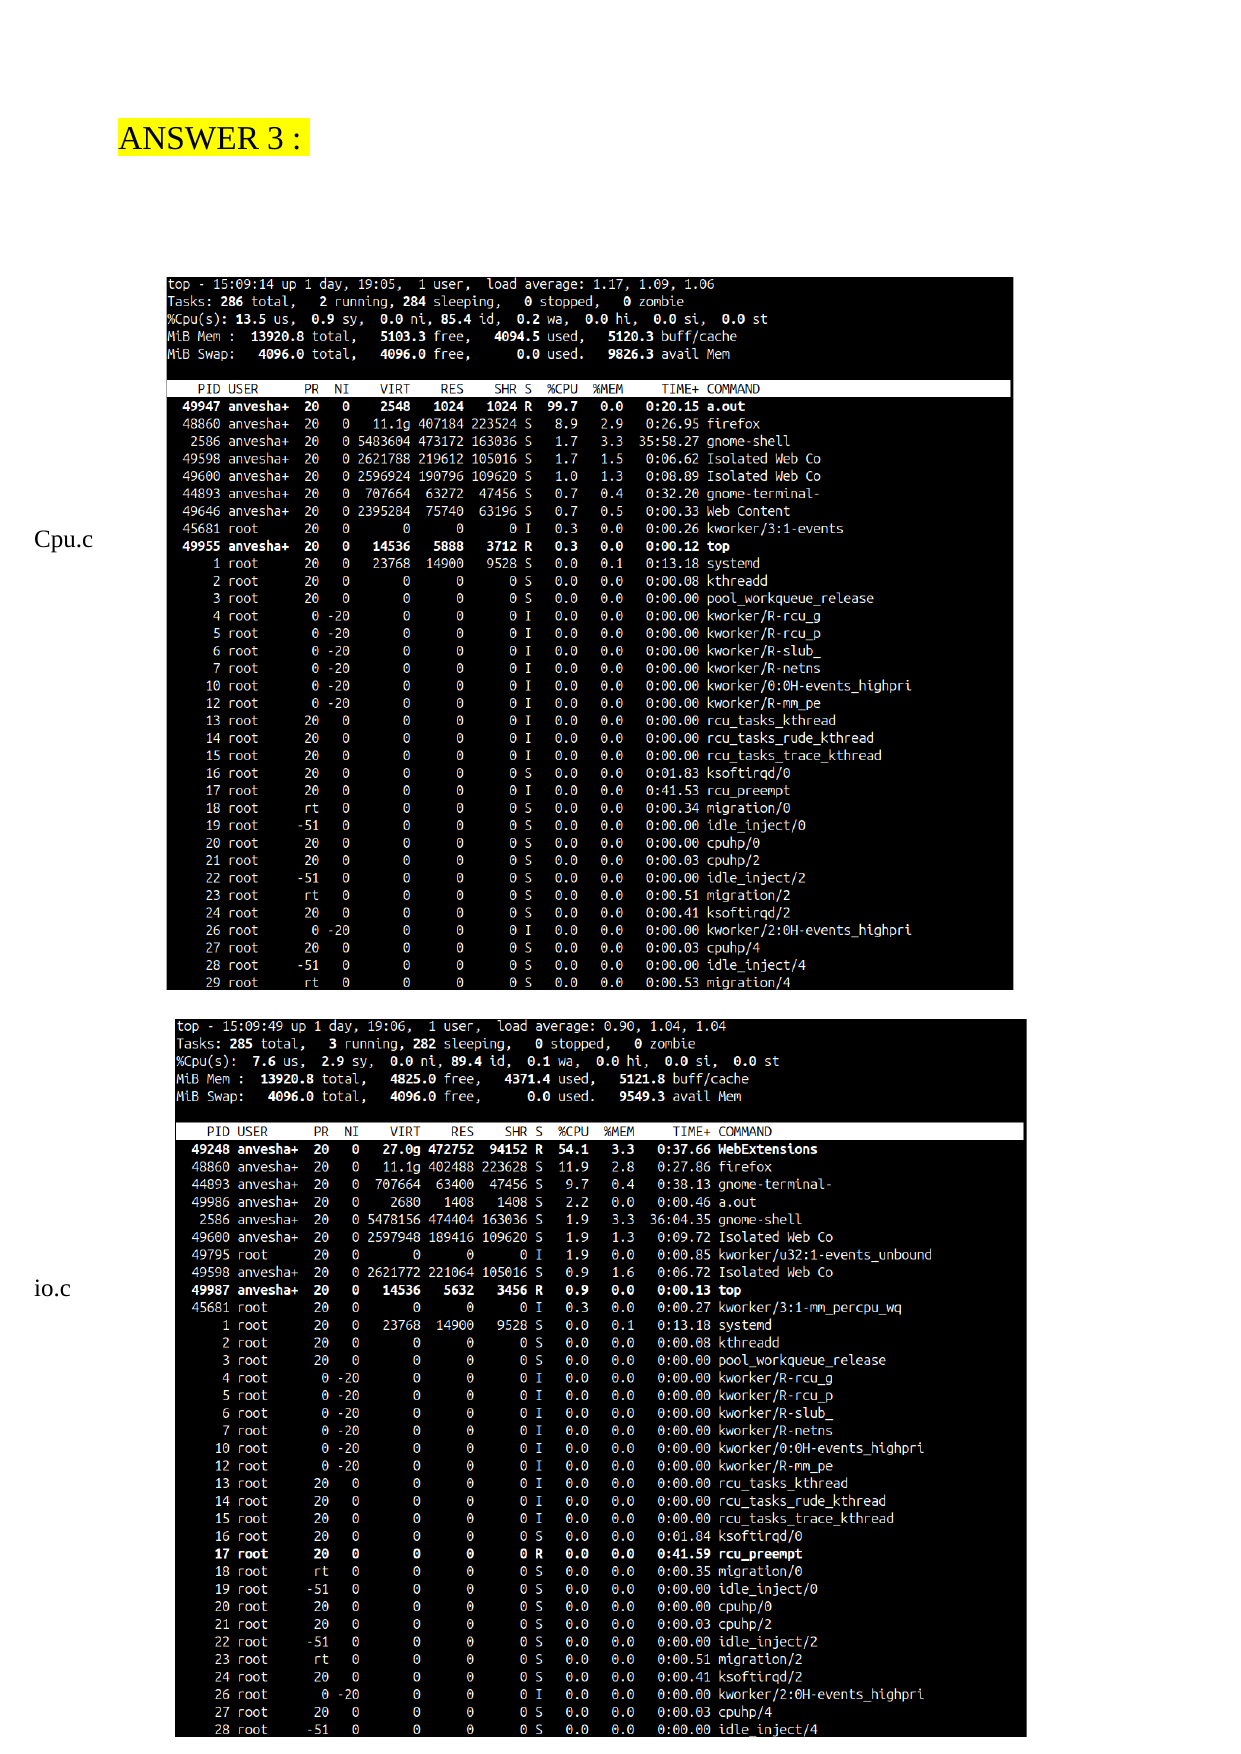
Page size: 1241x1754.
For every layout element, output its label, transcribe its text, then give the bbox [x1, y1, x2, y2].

picture [175, 1019, 1027, 1737]
text ANSWER 3 : [118, 118, 1122, 156]
picture [166, 277, 1014, 990]
